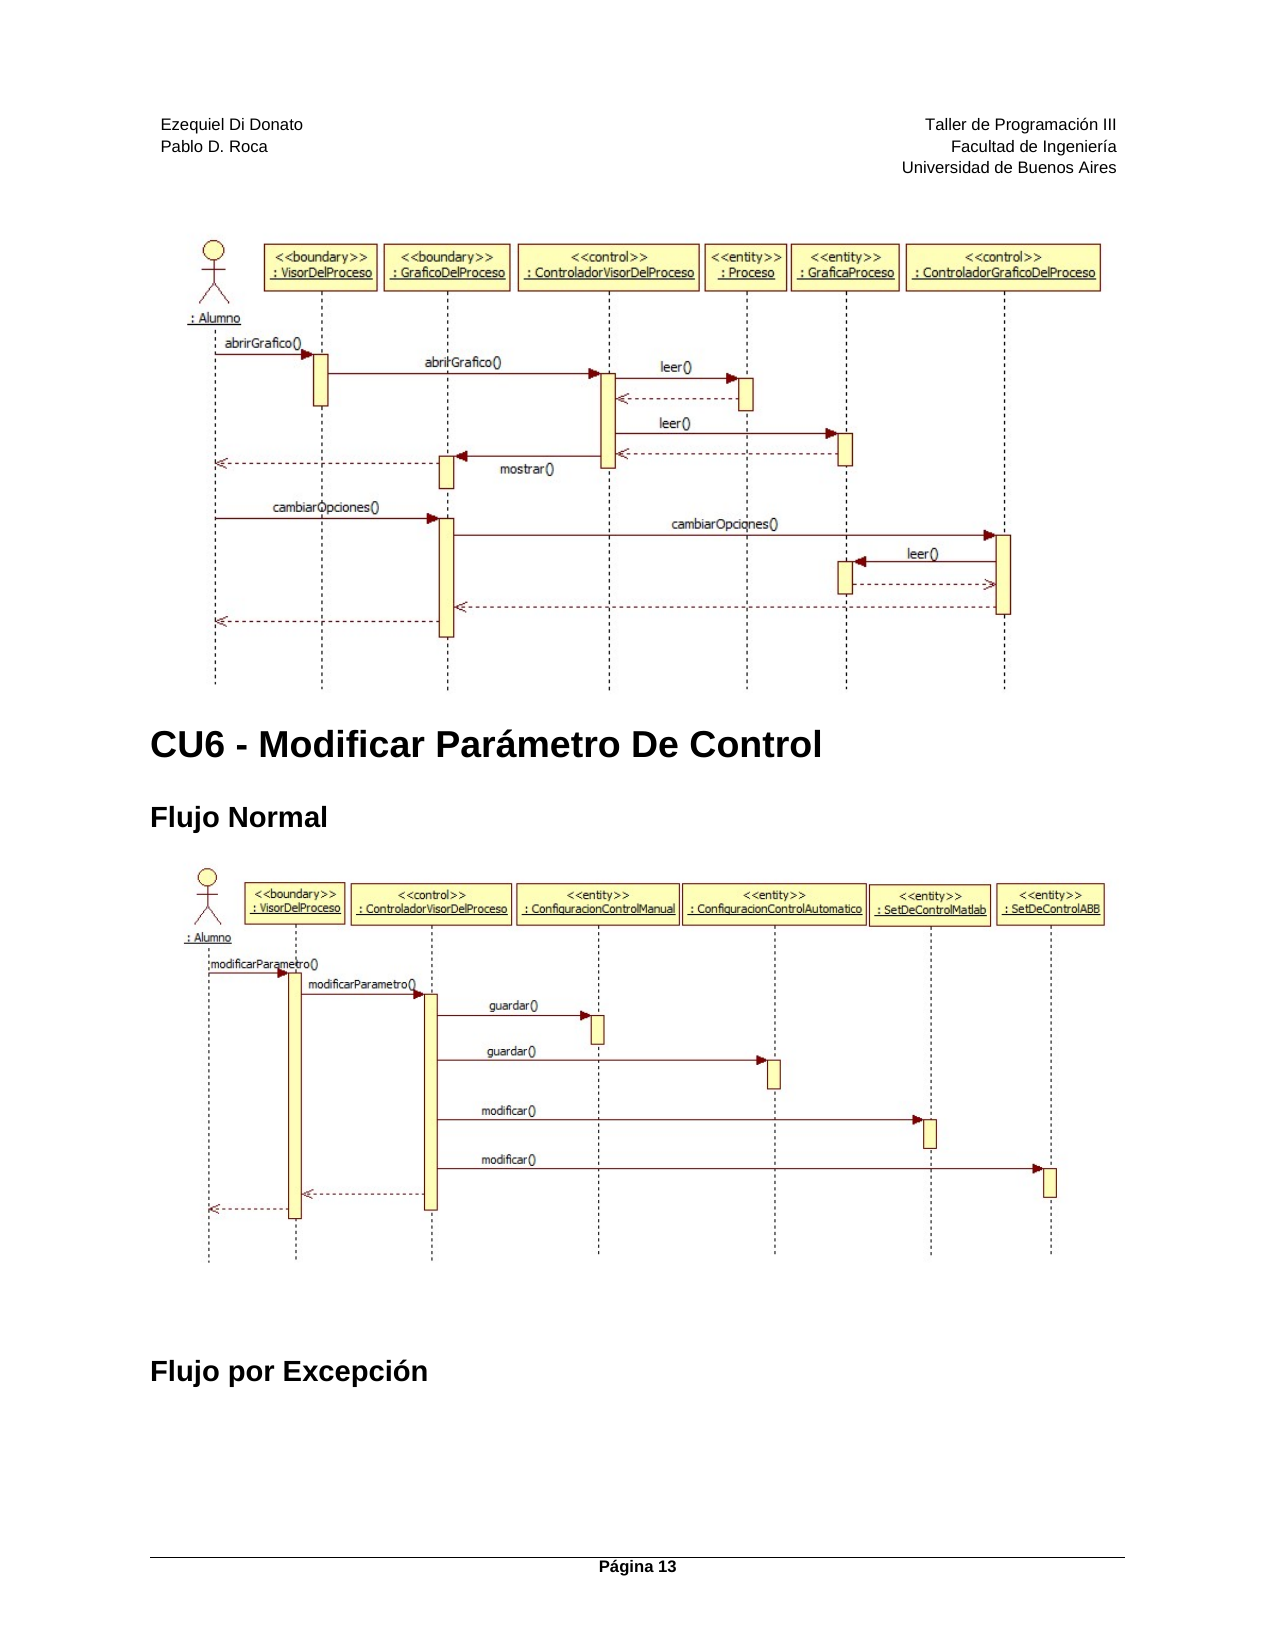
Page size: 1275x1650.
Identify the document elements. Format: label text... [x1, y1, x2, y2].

subtitle CU6 - Modificar Parámetro De Control [150, 718, 1125, 766]
subtitle Flujo por Excepción [150, 1355, 1125, 1388]
subtitle Flujo Normal [150, 801, 1125, 834]
picture [149, 215, 1125, 718]
picture [150, 846, 1125, 1284]
